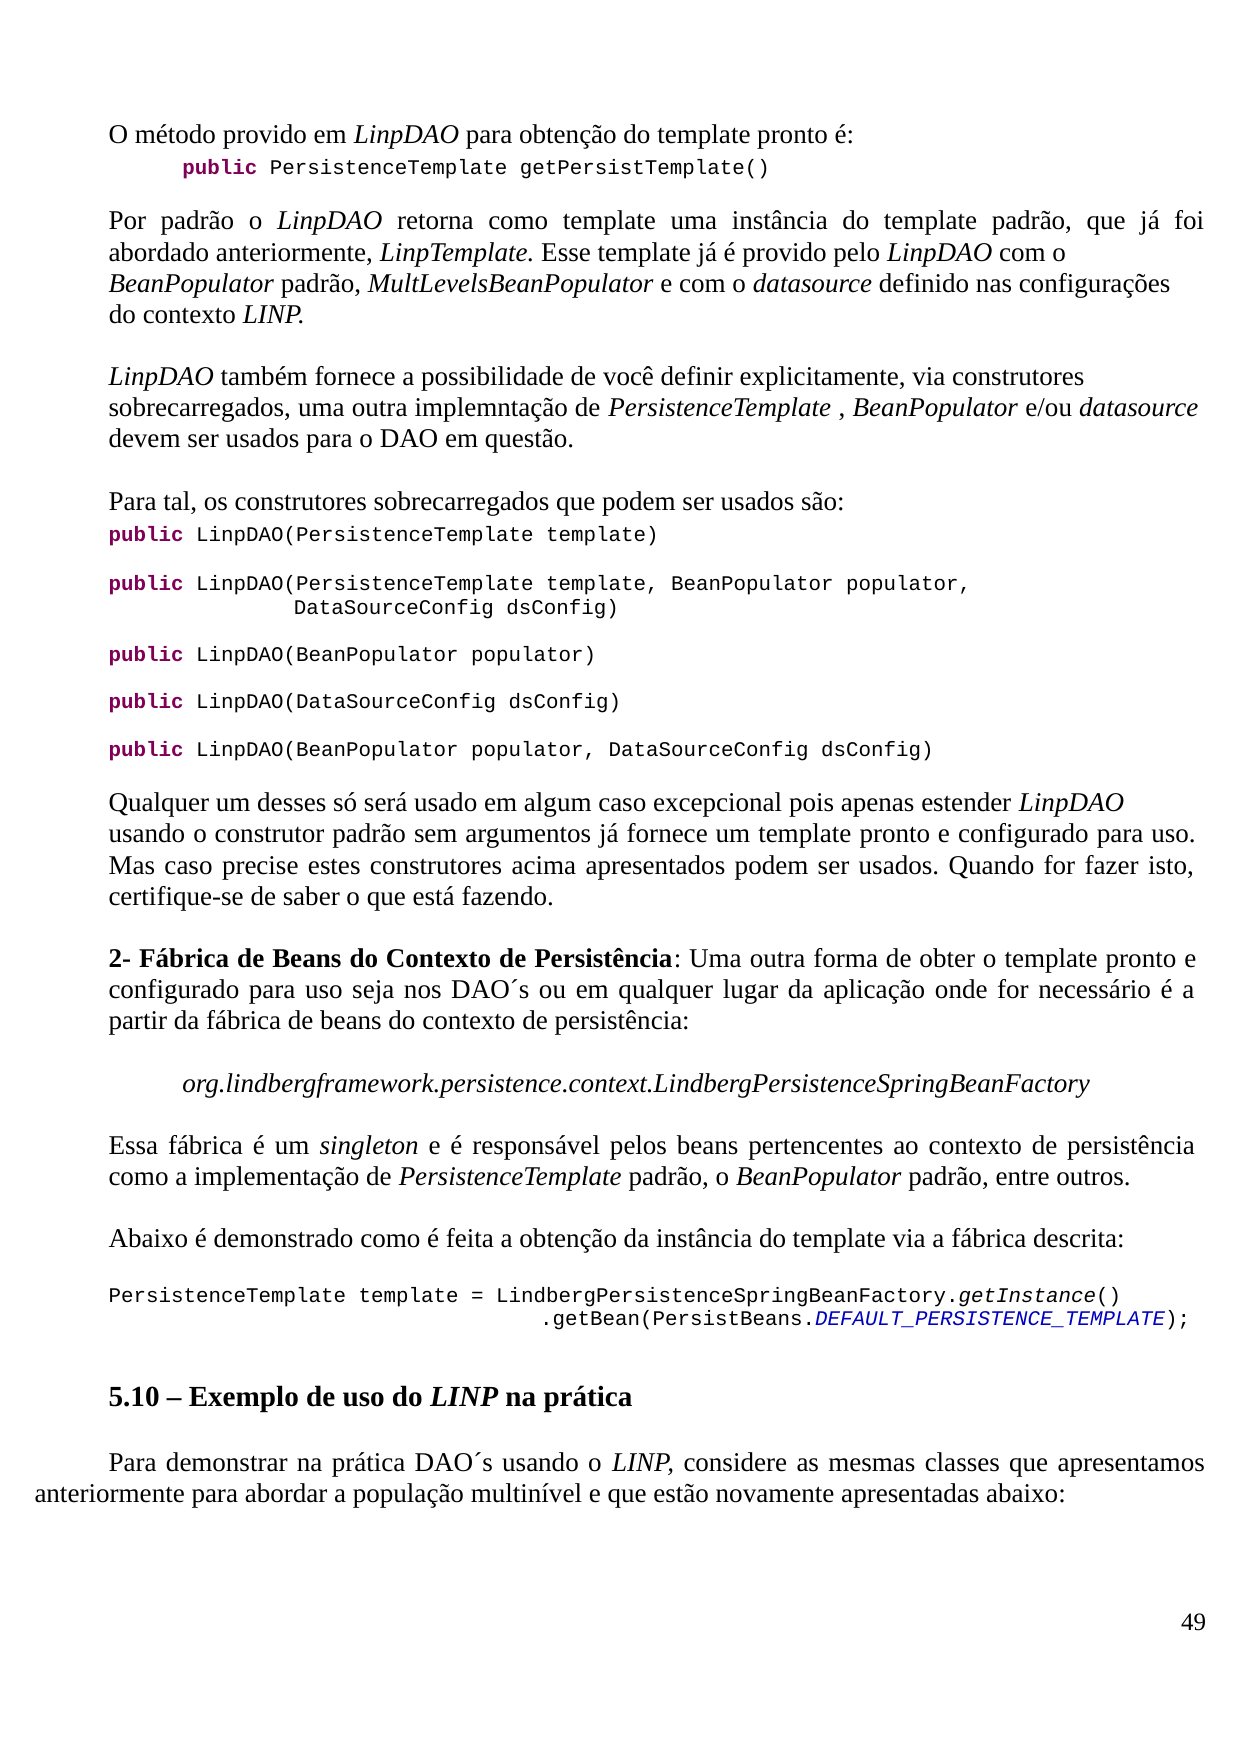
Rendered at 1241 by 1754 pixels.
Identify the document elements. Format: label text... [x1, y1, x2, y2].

text public LinpDAO(PersistenceTemplate template, BeanPopulator populator, [34, 571, 1206, 597]
text Para tal, os construtores sobrecarregados que podem ser usados são: [34, 485, 1206, 516]
text Por padrão o LinpDAO retorna como template uma instância do template padrão, que já foi abordado anteriormente, LinpTemplate. Esse template já é provido pelo LinpDAO com o BeanPopulator padrão, MultLevelsBeanPopulator e com o datasource definido nas configurações [34, 204, 1206, 298]
text do contexto LINP. [34, 298, 1206, 329]
text Qualquer um desses só será usado em algum caso excepcional pois apenas estender LinpDAO usando o construtor padrão sem argumentos já fornece um template pronto e configurado para uso. Mas caso precise estes construtores acima apresentados podem ser usados. Quando for fazer isto, certifique-se de saber o que está fazendo. [34, 786, 1206, 911]
text public LinpDAO(BeanPopulator populator) [34, 644, 1206, 668]
text .getBean(PersistBeans.DEFAULT_PERSISTENCE_TEMPLATE); [34, 1308, 1206, 1332]
text public LinpDAO(PersistenceTemplate template) [34, 516, 1206, 547]
text public PersistenceTemplate getPersistTemplate() [34, 149, 1206, 181]
text LinpDAO também fornece a possibilidade de você definir explicitamente, via construtores sobrecarregados, uma outra implemntação de PersistenceTemplate , BeanPopulator e/ou datasource devem ser usados para o DAO em questão. [34, 360, 1206, 454]
text 5.10 – Exemplo de uso do LINP na prática [34, 1379, 1206, 1413]
text Para demonstrar na prática DAO´s usando o LINP, considere as mesmas classes que apresentamos anteriormente para abordar a população multinível e que estão novamente apresentadas abaixo: [34, 1446, 1206, 1509]
text public LinpDAO(DataSourceConfig dsConfig) [34, 691, 1206, 715]
text Essa fábrica é um singleton e é responsável pelos beans pertencentes ao contexto de persistência como a implementação de PersistenceTemplate padrão, o BeanPopulator padrão, entre outros. [34, 1129, 1206, 1191]
text org.lindbergframework.persistence.context.LindbergPersistenceSpringBeanFactory [34, 1067, 1206, 1098]
text public LinpDAO(BeanPopulator populator, DataSourceConfig dsConfig) [34, 739, 1206, 762]
text PersistenceTemplate template = LindbergPersistenceSpringBeanFactory.getInstance() [34, 1285, 1206, 1308]
text DataSourceConfig dsConfig) [34, 597, 1206, 621]
text 2- Fábrica de Beans do Contexto de Persistência: Uma outra forma de obter o template pronto e configurado para uso seja nos DAO´s ou em qualquer lugar da aplicação onde for necessário é a partir da fábrica de beans do contexto de persistência: [34, 942, 1206, 1036]
text O método provido em LinpDAO para obtenção do template pronto é: [34, 118, 1206, 149]
text Abaixo é demonstrado como é feita a obtenção da instância do template via a fábrica descrita: [34, 1222, 1206, 1254]
